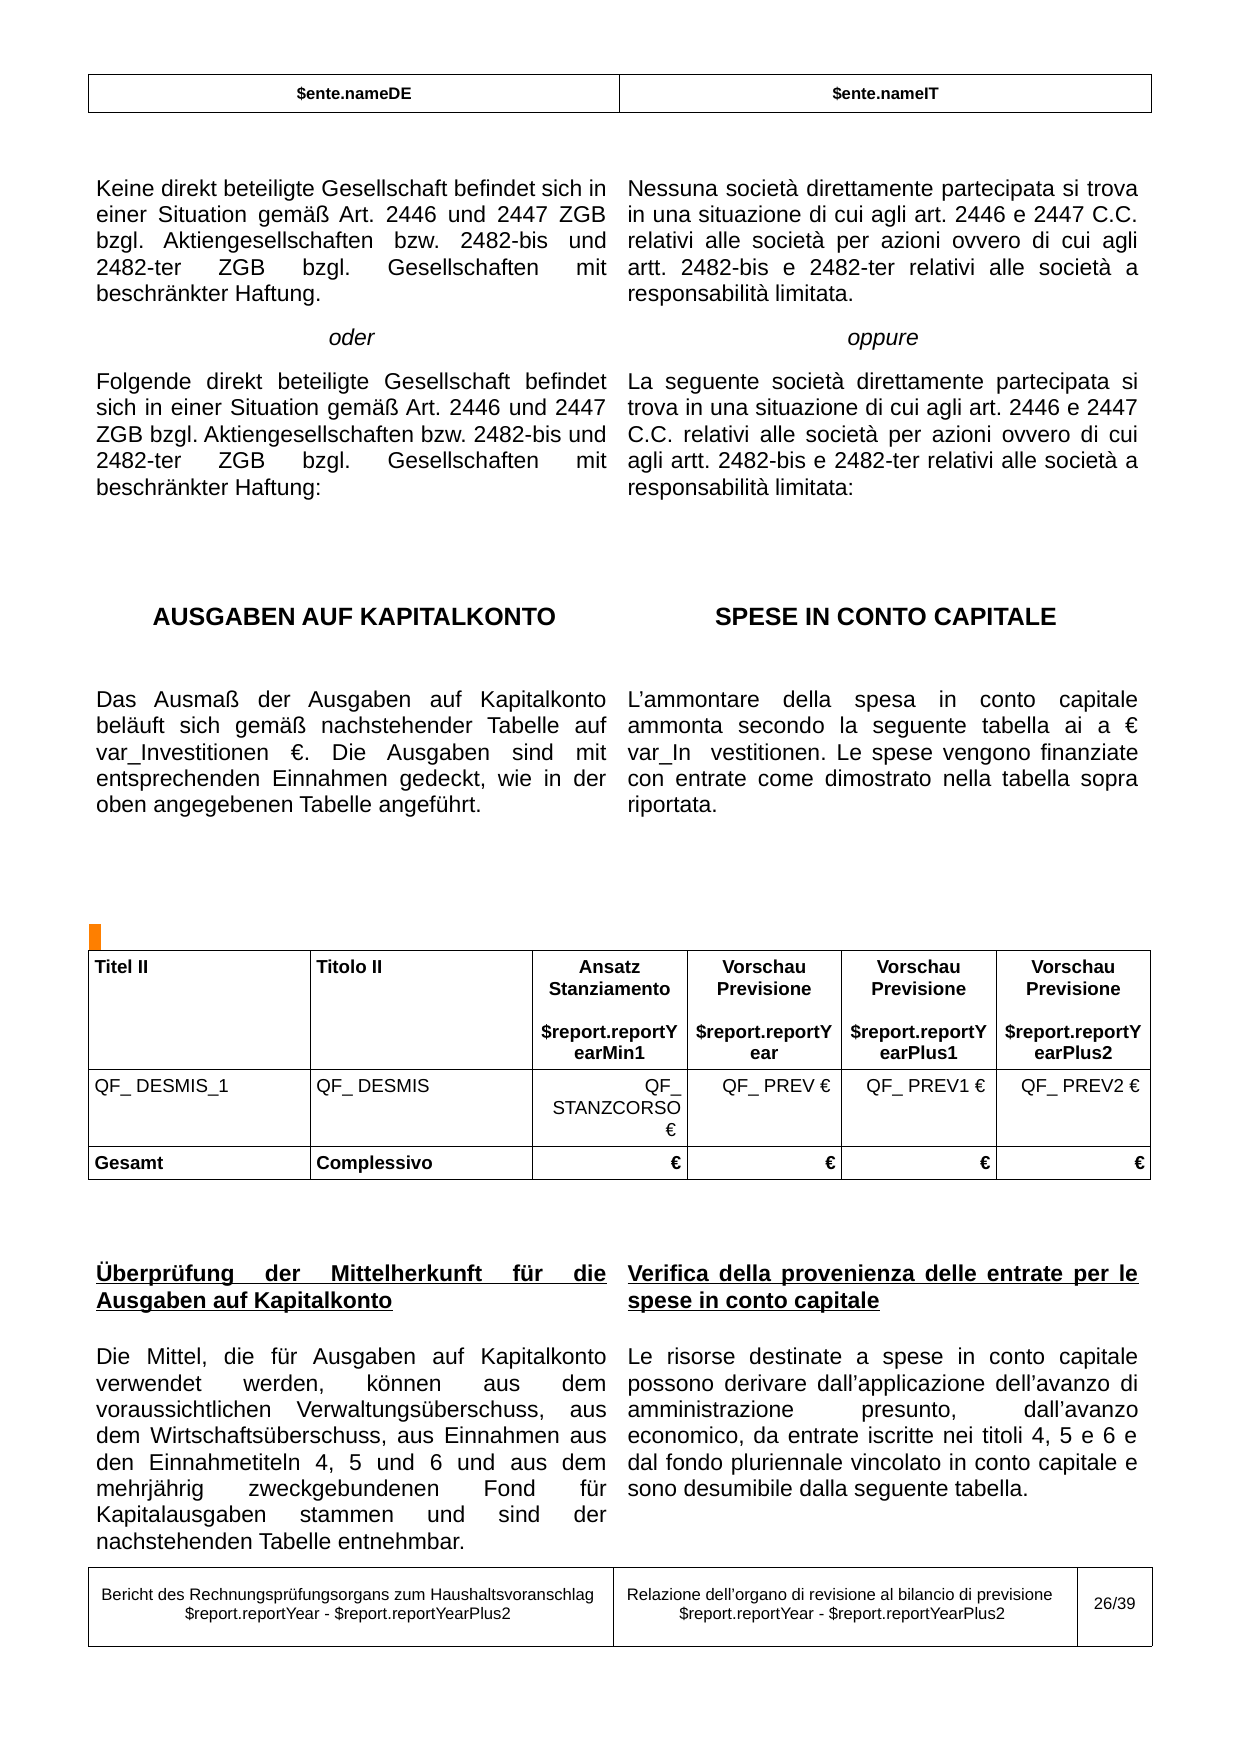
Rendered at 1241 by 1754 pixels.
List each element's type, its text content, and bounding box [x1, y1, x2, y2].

table_header Überprüfung der Mittelherkunft für die Ausgaben auf Kapitalkonto [89, 1223, 620, 1326]
table_cell oppure [620, 306, 1152, 350]
table_cell QF_ PREV € [688, 1070, 841, 1146]
table_cell [620, 500, 1152, 584]
table_header Vorschau Previsione $report.reportYearPlus1 [842, 951, 996, 1069]
table_header Titel II [89, 951, 310, 1069]
table_cell Nessuna società direttamente partecipata si trova in una situazione di cui agli art. 2446 e 2447 C.C. relativi alle società per azioni ovvero di cui agli artt. 2482-bis e 2482-ter relativi alle società a responsabilità limitata. [620, 157, 1152, 306]
table_cell QF_ DESMIS [311, 1070, 532, 1146]
table_cell Die Mittel, die für Ausgaben auf Kapitalkonto verwendet werden, können aus dem voraussichtlichen Verwaltungsüberschuss, aus dem Wirtschaftsüberschuss, aus Einnahmen aus den Einnahmetiteln 4, 5 und 6 und aus dem mehrjährig zweckgebundenen Fond für Kapitalausgaben stammen und sind der nachstehenden Tabelle entnehmbar. [89, 1326, 620, 1554]
table_header Titolo II [311, 951, 532, 1069]
table_cell Complessivo [311, 1147, 532, 1179]
table_header Ansatz Stanziamento $report.reportYearMin1 [533, 951, 687, 1069]
table_cell Folgende direkt beteiligte Gesellschaft befindet sich in einer Situation gemäß Art. 2446 und 2447 ZGB bzgl. Aktiengesellschaften bzw. 2482-bis und 2482-ter ZGB bzgl. Gesellschaften mit beschränkter Haftung: [89, 350, 620, 500]
table_header Vorschau Previsione $report.reportYearPlus2 [997, 951, 1150, 1069]
table_cell [89, 500, 620, 584]
table_cell Le risorse destinate a spese in conto capitale possono derivare dall’applicazione dell’avanzo di amministrazione presunto, dall’avanzo economico, da entrate iscritte nei titoli 4, 5 e 6 e dal fondo pluriennale vincolato in conto capitale e sono desumibile dalla seguente tabella. [620, 1326, 1152, 1554]
table_cell QF_ PREV1 € [842, 1070, 996, 1146]
table_header Verifica della provenienza delle entrate per le spese in conto capitale [620, 1223, 1152, 1326]
table_cell Gesamt [89, 1147, 310, 1179]
table_cell € [688, 1147, 841, 1179]
table_cell Keine direkt beteiligte Gesellschaft befindet sich in einer Situation gemäß Art. 2446 und 2447 ZGB bzgl. Aktiengesellschaften bzw. 2482-bis und 2482-ter ZGB bzgl. Gesellschaften mit beschränkter Haftung. [89, 157, 620, 306]
table_cell AUSGABEN AUF KAPITALKONTO [89, 584, 620, 668]
table_cell oder [89, 306, 620, 350]
table_cell QF_ STANZCORSO € [533, 1070, 687, 1146]
table_cell € [842, 1147, 996, 1179]
table_cell SPESE IN CONTO CAPITALE [620, 584, 1152, 668]
table_cell € [533, 1147, 687, 1179]
table_header Vorschau Previsione $report.reportYear [688, 951, 841, 1069]
table_cell QF_ PREV2 € [997, 1070, 1150, 1146]
table_cell € [997, 1147, 1150, 1179]
table_cell L’ammontare della spesa in conto capitale ammonta secondo la seguente tabella ai a € var_In vestitionen. Le spese vengono finanziate con entrate come dimostrato nella tabella sopra riportata. [620, 668, 1152, 818]
table_cell La seguente società direttamente partecipata si trova in una situazione di cui agli art. 2446 e 2447 C.C. relativi alle società per azioni ovvero di cui agli artt. 2482-bis e 2482-ter relativi alle società a responsabilità limitata: [620, 350, 1152, 500]
table_cell QF_ DESMIS_1 [89, 1070, 310, 1146]
table_cell Das Ausmaß der Ausgaben auf Kapitalkonto beläuft sich gemäß nachstehender Tabelle auf var_Investitionen €. Die Ausgaben sind mit entsprechenden Einnahmen gedeckt, wie in der oben angegebenen Tabelle angeführt. [89, 668, 620, 818]
